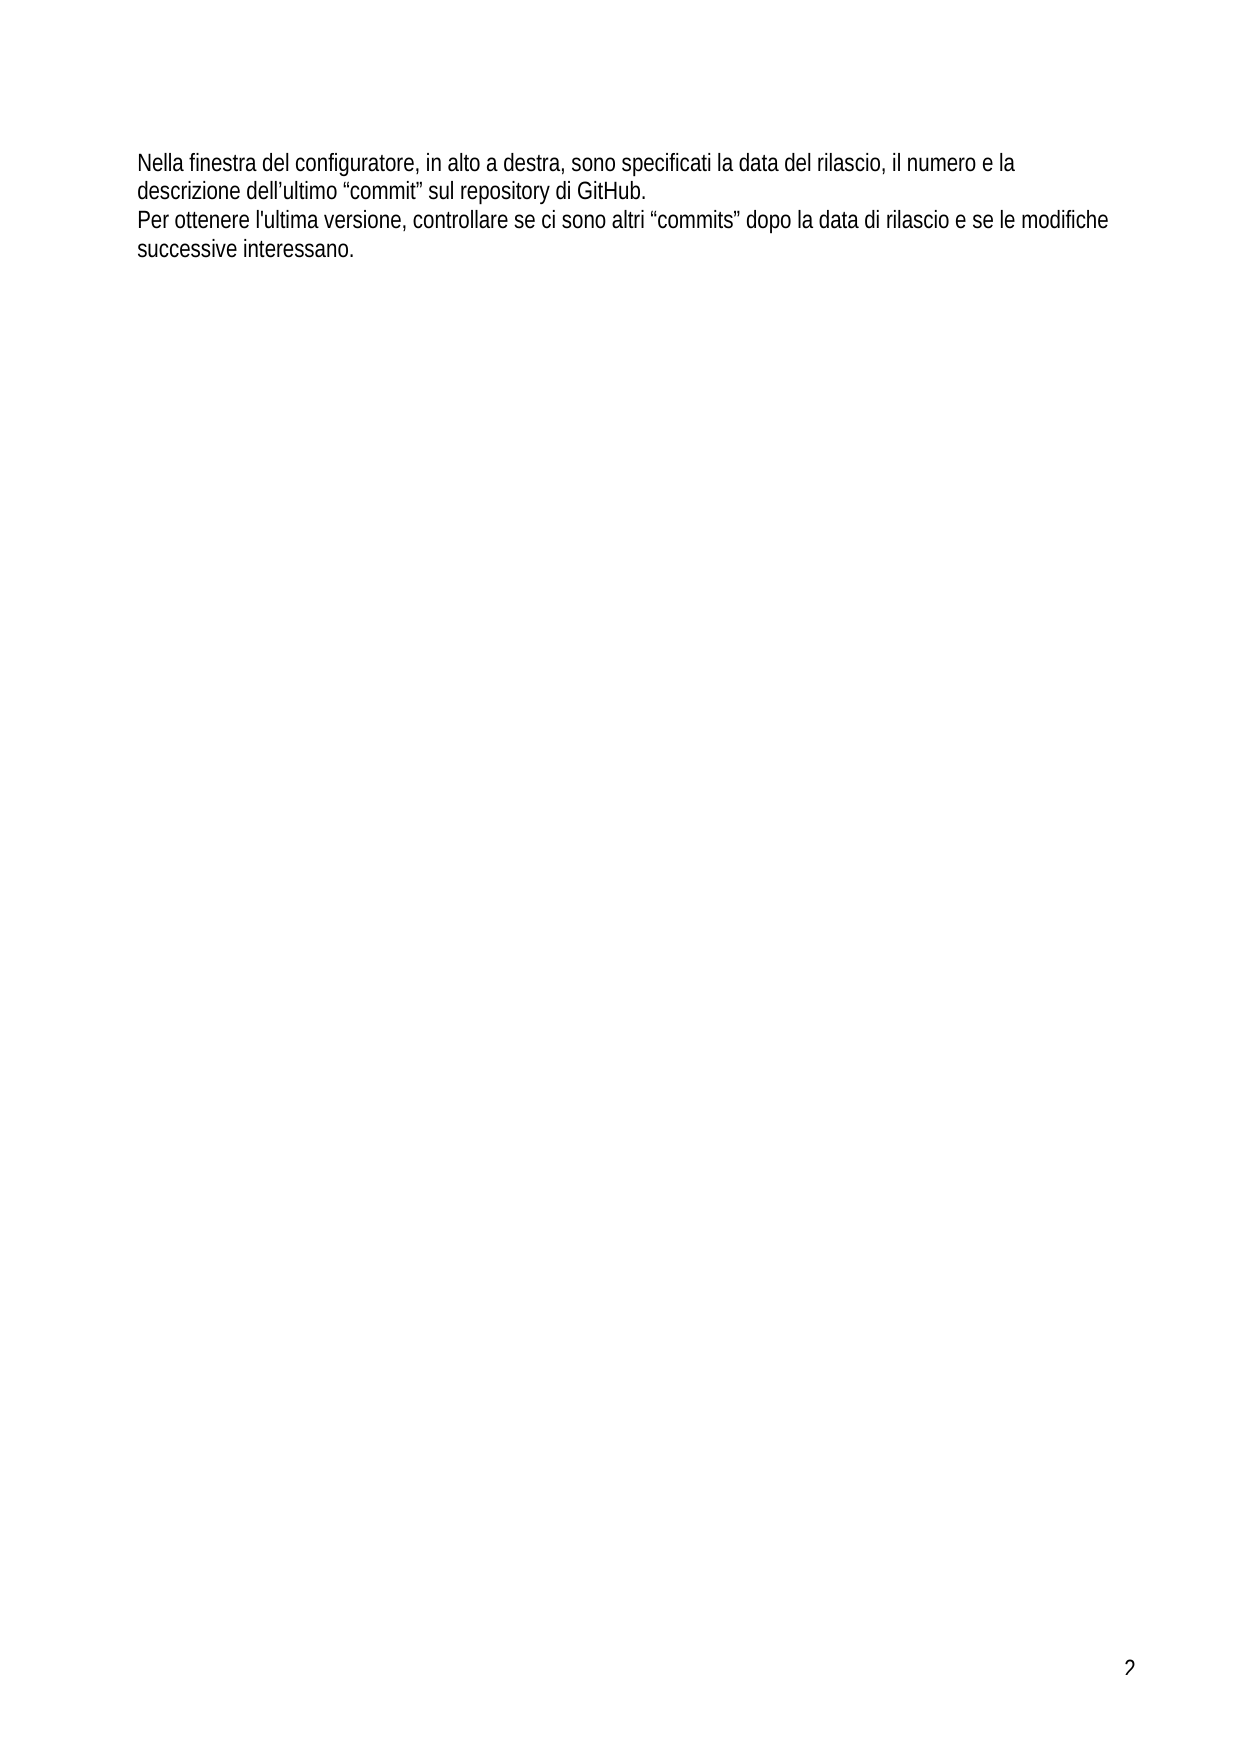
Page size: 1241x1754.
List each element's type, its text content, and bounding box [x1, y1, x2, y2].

text Per ottenere l'ultima versione, controllare se ci sono altri “commits” dopo la data di rilascio e se le modifiche successive interessano. [137, 205, 1122, 262]
text Nella finestra del configuratore, in alto a destra, sono specificati la data del rilascio, il numero e la descrizione dell’ultimo “commit” sul repository di GitHub. [137, 148, 1122, 205]
